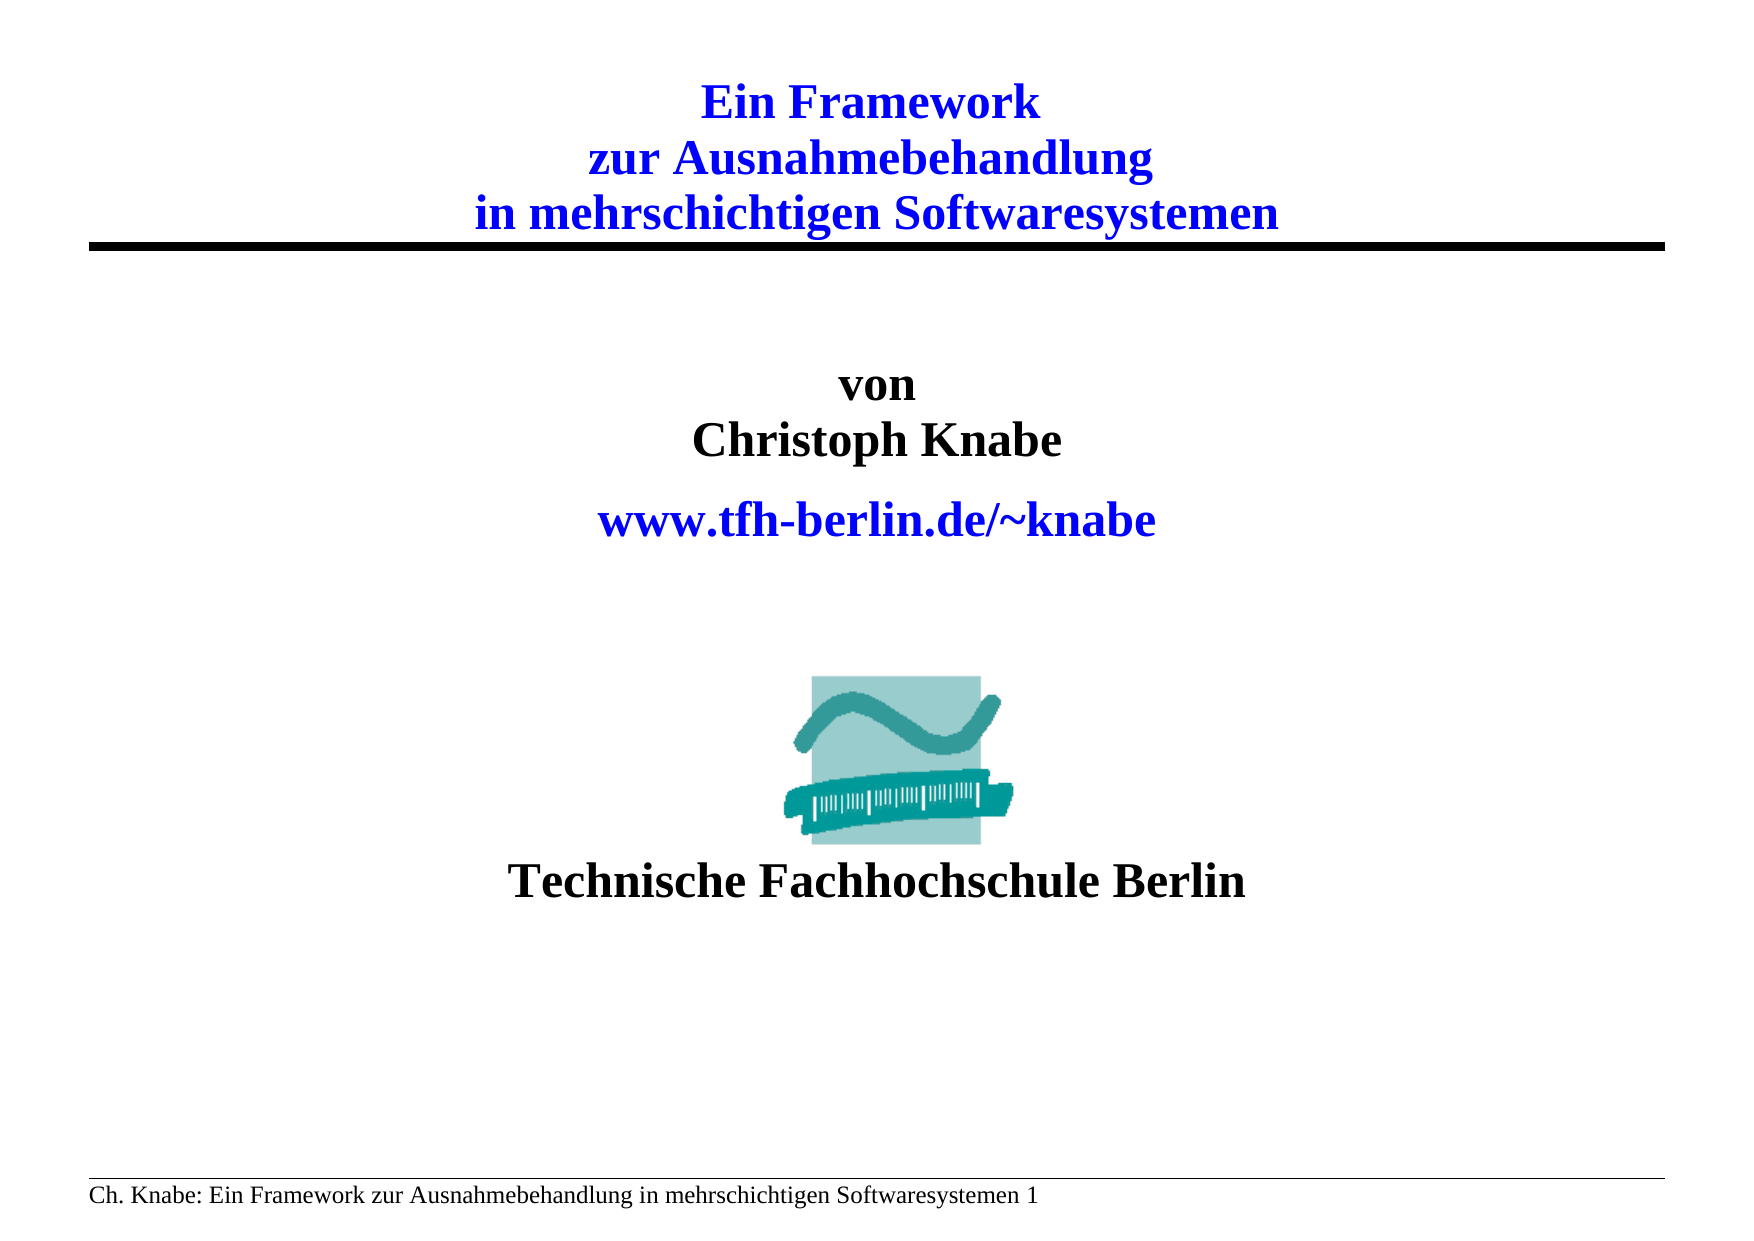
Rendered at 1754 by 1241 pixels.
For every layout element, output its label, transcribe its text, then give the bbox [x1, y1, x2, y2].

text www.tfh-berlin.de/~knabe [89, 492, 1665, 547]
text von Christoph Knabe [89, 356, 1665, 467]
picture [781, 665, 1019, 851]
text Technische Fachhochschule Berlin [89, 653, 1665, 908]
text Ein Framework zur Ausnahmebehandlung in mehrschichtigen Softwaresystemen [89, 74, 1665, 242]
